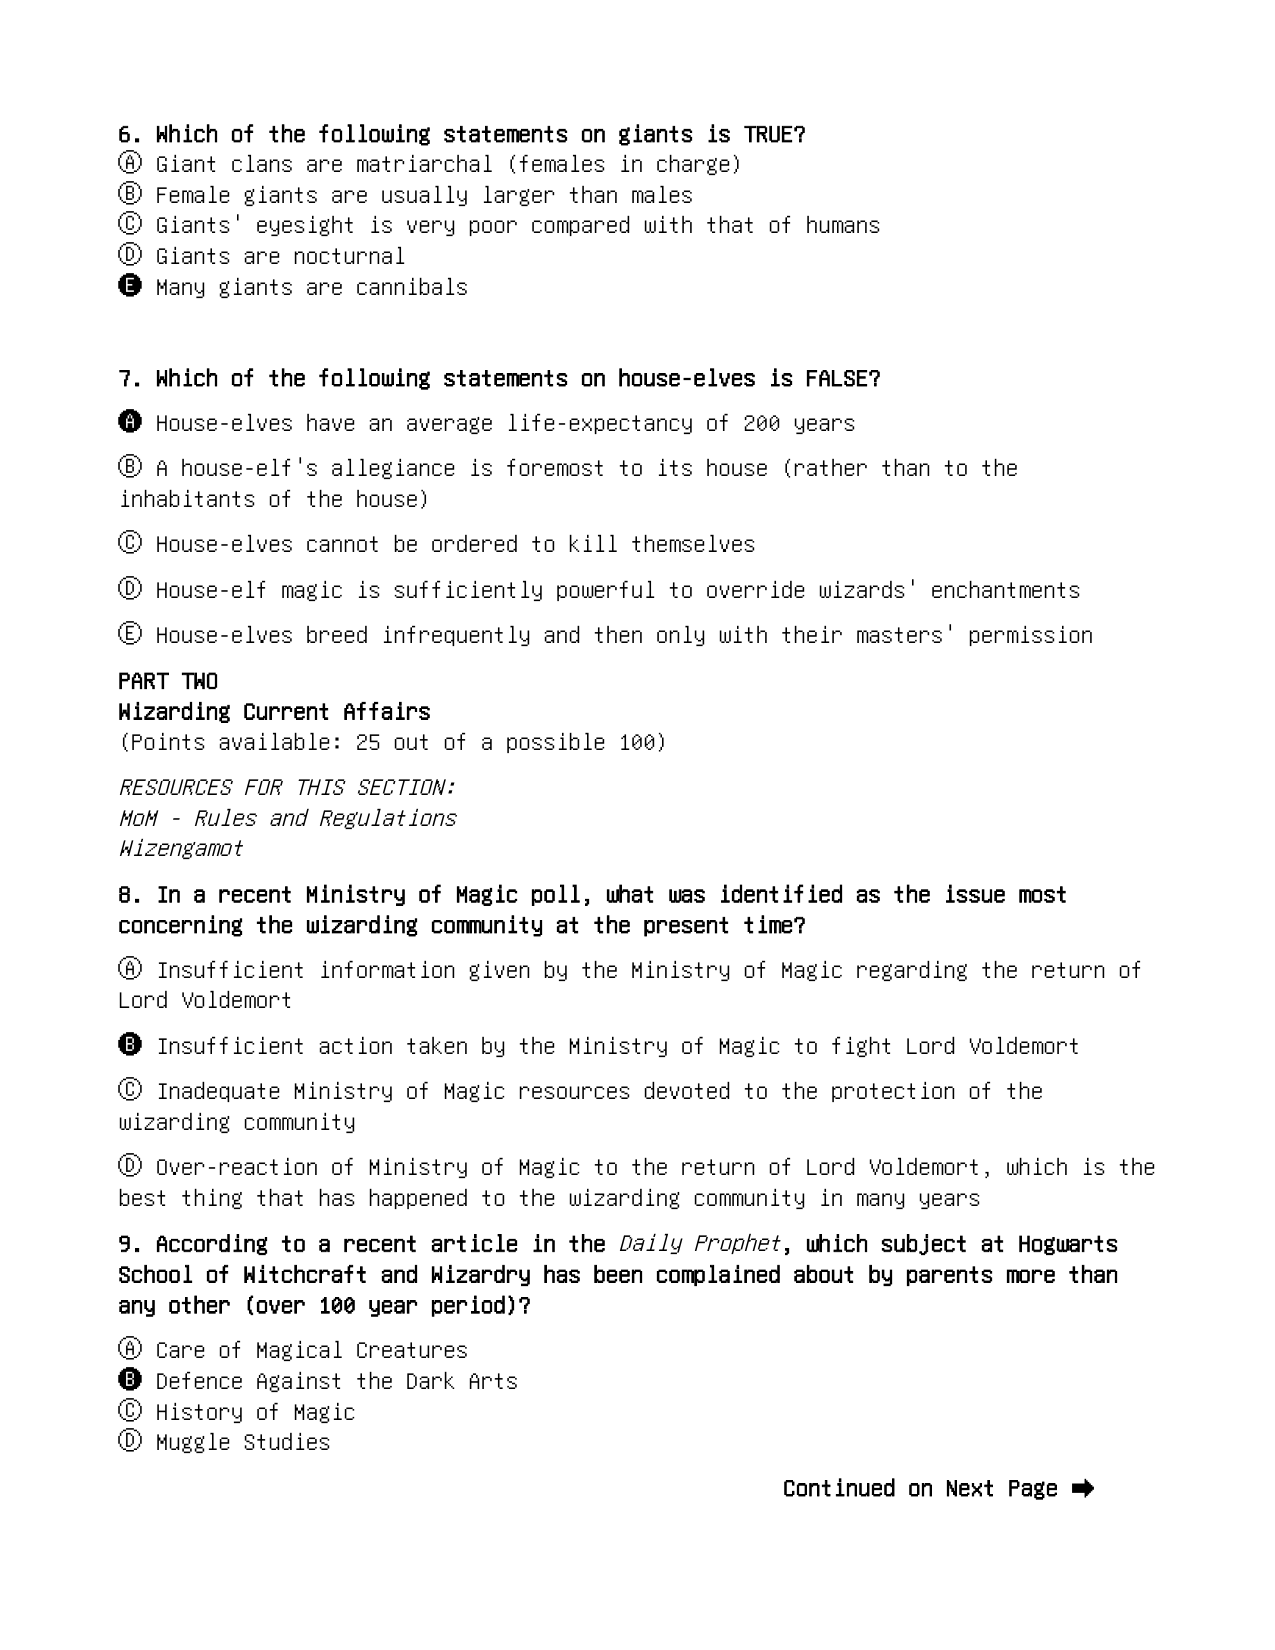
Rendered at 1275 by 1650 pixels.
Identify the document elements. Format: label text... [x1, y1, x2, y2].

text Ⓒ Inadequate Ministry of Magic resources devoted to the protection of the wizarding community [118, 1076, 1157, 1133]
text Ⓔ House-elves breed infrequently and then only with their masters' permission [118, 620, 1157, 646]
text Ⓒ House-elves cannot be ordered to kill themselves [118, 529, 1157, 556]
text 7. Which of the following statements on house-elves is FALSE? [118, 362, 1157, 389]
text 🅐 House-elves have an average life-expectancy of 200 years [118, 408, 1157, 434]
text Ⓓ Over-reaction of Ministry of Magic to the return of Lord Voldemort, which is the best thing that has happened to the wizarding community in many years [118, 1152, 1157, 1209]
text 6. Which of the following statements on giants is TRUE? Ⓐ Giant clans are matriarchal (females in charge) Ⓑ Female giants are usually larger than males Ⓒ Giants' eyesight is very poor compared with that of humans Ⓓ Giants are nocturnal 🅔 Many giants are cannibals [118, 118, 1157, 298]
text Ⓓ House-elf magic is sufficiently powerful to override wizards' enchantments [118, 574, 1157, 601]
text PART TWO Wizarding Current Affairs (Points available: 25 out of a possible 100) [118, 665, 1157, 753]
text Ⓑ A house-elf's allegiance is foremost to its house (rather than to the inhabitants of the house) [118, 453, 1157, 511]
text Ⓐ Insufficient information given by the Ministry of Magic regarding the return of Lord Voldemort [118, 954, 1157, 1012]
text Ⓐ Care of Magical Creatures 🅑 Defence Against the Dark Arts Ⓒ History of Magic Ⓓ Muggle Studies [118, 1335, 1157, 1454]
text 9. According to a recent article in the Daily Prophet, which subject at Hogwarts School of Witchcraft and Wizardry has been complained about by parents more than any other (over 100 year period)? [118, 1228, 1157, 1316]
text Continued on Next Page 🠲 [118, 1472, 1157, 1499]
text RESOURCES FOR THIS SECTION: MoM - Rules and Regulations Wizengamot [118, 772, 1157, 860]
text 🅑 Insufficient action taken by the Ministry of Magic to fight Lord Voldemort [118, 1031, 1157, 1057]
text 8. In a recent Ministry of Magic poll, what was identified as the issue most concerning the wizarding community at the present time? [118, 878, 1157, 936]
